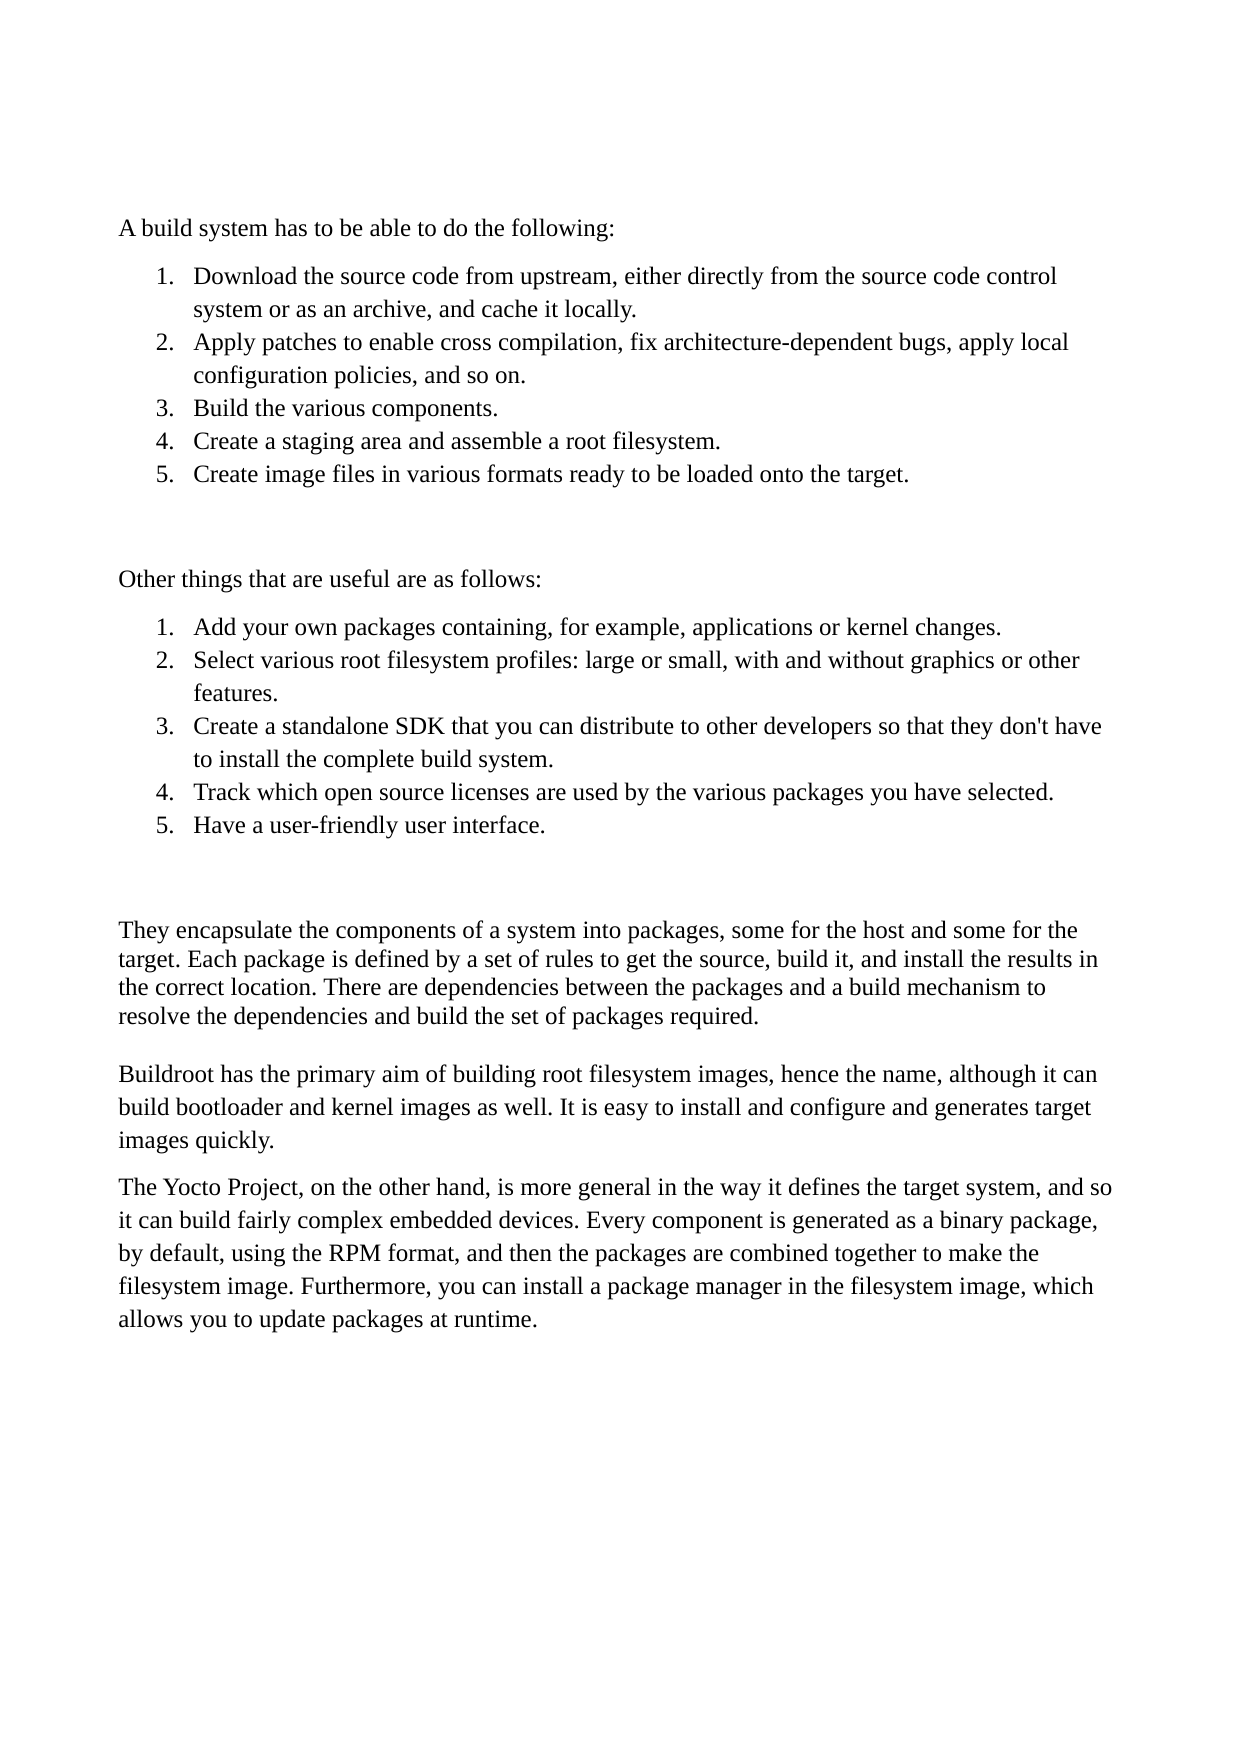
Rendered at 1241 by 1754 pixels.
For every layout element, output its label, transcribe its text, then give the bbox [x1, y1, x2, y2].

text A build system has to be able to do the following: [118, 213, 1122, 242]
text Other things that are useful are as follows: [118, 564, 1122, 593]
list Track which open source licenses are used by the various packages you have selected. [156, 777, 1122, 806]
text Buildroot has the primary aim of building root filesystem images, hence the name, although it can build bootloader and kernel images as well. It is easy to install and configure and generates target images quickly. [118, 1059, 1122, 1153]
list Have a user-friendly user interface. [156, 810, 1122, 839]
list Build the various components. [156, 393, 1122, 422]
list Apply patches to enable cross compilation, fix architecture-dependent bugs, apply local configuration policies, and so on. [156, 327, 1122, 389]
list Create image files in various formats ready to be loaded onto the target. [156, 459, 1122, 488]
list Add your own packages containing, for example, applications or kernel changes. [156, 612, 1122, 641]
list Create a standalone SDK that you can distribute to other developers so that they don't have to install the complete build system. [156, 711, 1122, 773]
text The Yocto Project, on the other hand, is more general in the way it defines the target system, and so it can build fairly complex embedded devices. Every component is generated as a binary package, by default, using the RPM format, and then the packages are combined together to make the filesystem image. Furthermore, you can install a package manager in the filesystem image, which allows you to update packages at runtime. [118, 1172, 1122, 1333]
list Download the source code from upstream, either directly from the source code control system or as an archive, and cache it locally. [156, 261, 1122, 323]
list Select various root filesystem profiles: large or small, with and without graphics or other features. [156, 645, 1122, 707]
list Create a staging area and assemble a root filesystem. [156, 426, 1122, 455]
text They encapsulate the components of a system into packages, some for the host and some for the target. Each package is defined by a set of rules to get the source, build it, and install the results in the correct location. There are dependencies between the packages and a build mechanism to resolve the dependencies and build the set of packages required. [118, 915, 1122, 1030]
